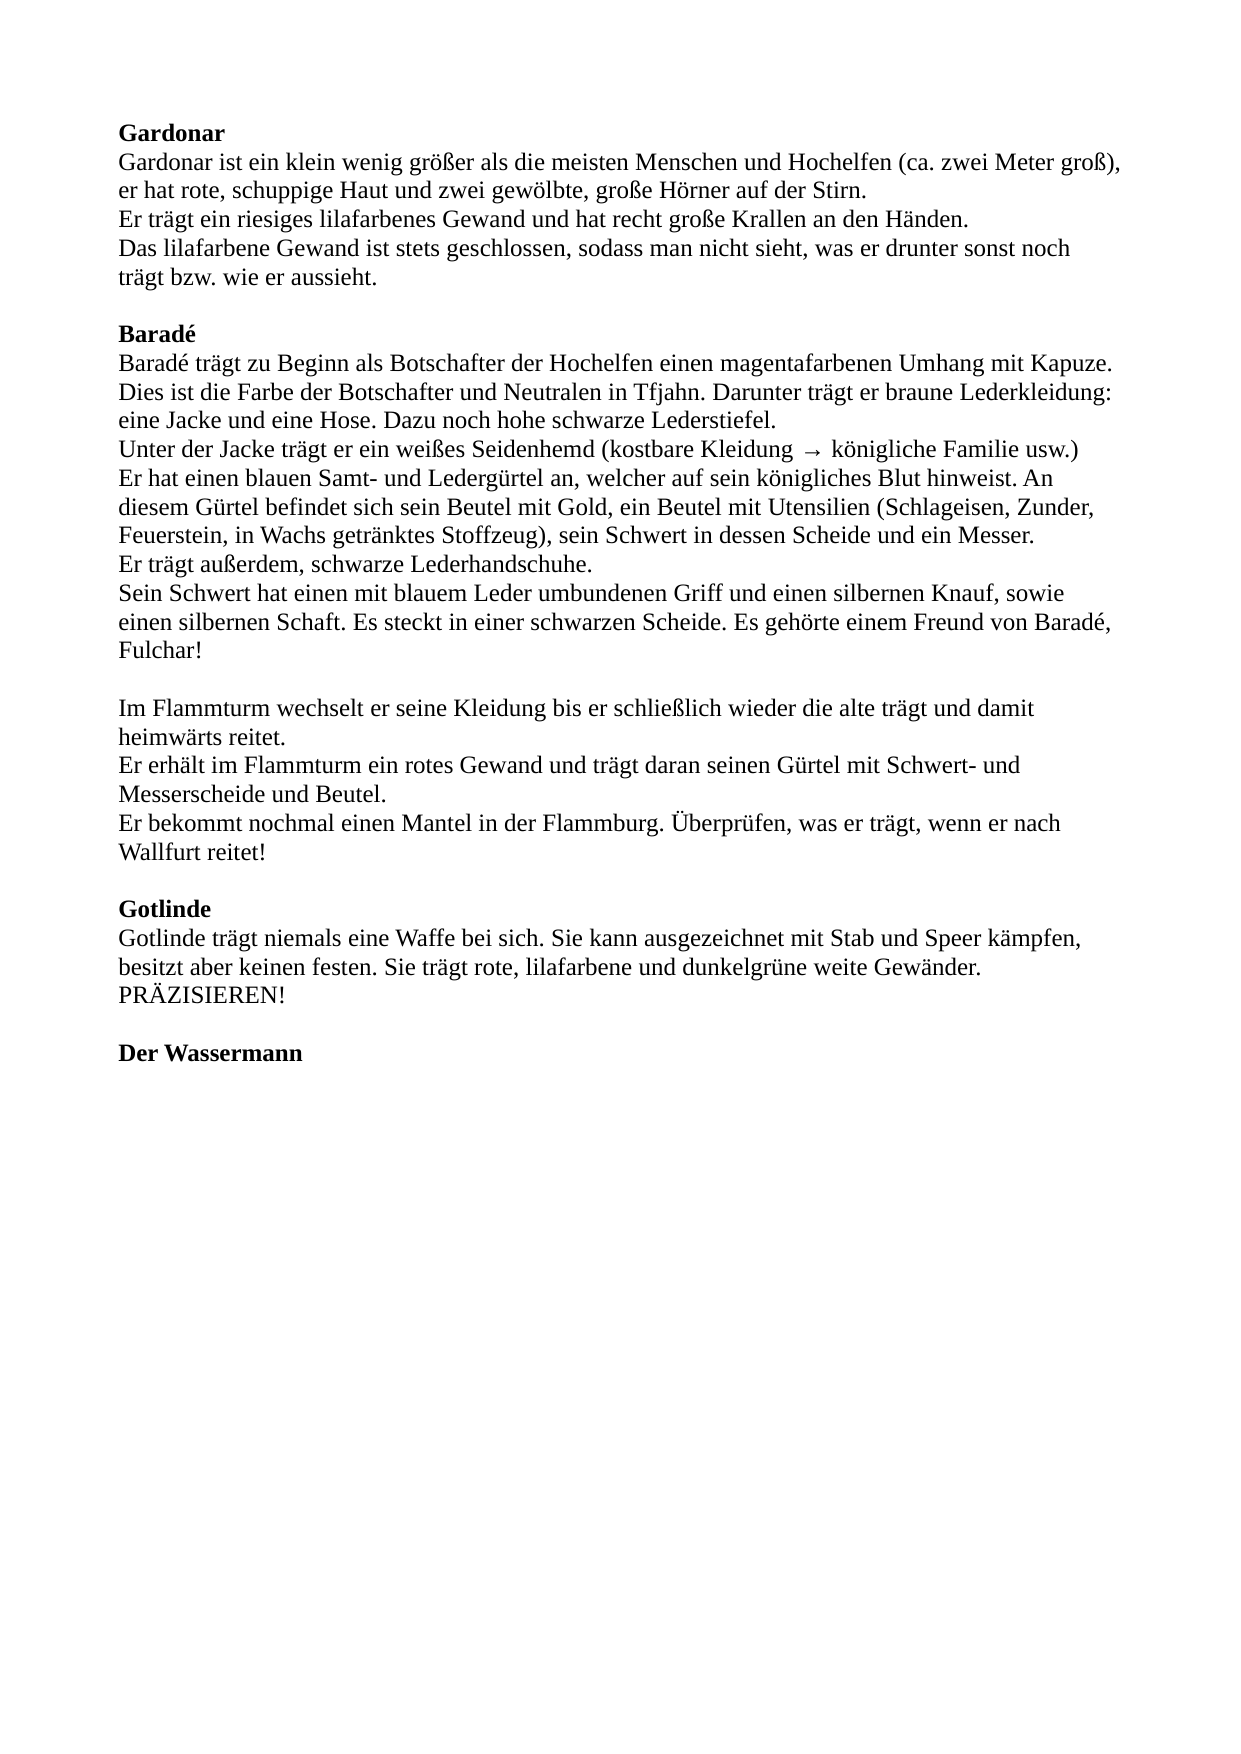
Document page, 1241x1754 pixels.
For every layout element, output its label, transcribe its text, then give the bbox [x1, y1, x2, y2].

text Unter der Jacke trägt er ein weißes Seidenhemd (kostbare Kleidung → königliche Familie usw.) [118, 434, 1122, 463]
text Gardonar ist ein klein wenig größer als die meisten Menschen und Hochelfen (ca. zwei Meter groß), er hat rote, schuppige Haut und zwei gewölbte, große Hörner auf der Stirn. [118, 147, 1122, 204]
text PRÄZISIEREN! [118, 981, 1122, 1009]
text Gardonar [118, 118, 1122, 147]
text Das lilafarbene Gewand ist stets geschlossen, sodass man nicht sieht, was er drunter sonst noch trägt bzw. wie er aussieht. [118, 233, 1122, 291]
text Er erhält im Flammturm ein rotes Gewand und trägt daran seinen Gürtel mit Schwert- und Messerscheide und Beutel. [118, 751, 1122, 808]
text Baradé [118, 319, 1122, 348]
text Der Wassermann [118, 1038, 1122, 1067]
text Er trägt außerdem, schwarze Lederhandschuhe. [118, 549, 1122, 578]
text Gotlinde [118, 894, 1122, 923]
text Im Flammturm wechselt er seine Kleidung bis er schließlich wieder die alte trägt und damit heimwärts reitet. [118, 693, 1122, 751]
text Er bekommt nochmal einen Mantel in der Flammburg. Überprüfen, was er trägt, wenn er nach Wallfurt reitet! [118, 808, 1122, 866]
text Sein Schwert hat einen mit blauem Leder umbundenen Griff und einen silbernen Knauf, sowie einen silbernen Schaft. Es steckt in einer schwarzen Scheide. Es gehörte einem Freund von Baradé, Fulchar! [118, 578, 1122, 664]
text Baradé trägt zu Beginn als Botschafter der Hochelfen einen magentafarbenen Umhang mit Kapuze. Dies ist die Farbe der Botschafter und Neutralen in Tfjahn. Darunter trägt er braune Lederkleidung: eine Jacke und eine Hose. Dazu noch hohe schwarze Lederstiefel. [118, 348, 1122, 434]
text Gotlinde trägt niemals eine Waffe bei sich. Sie kann ausgezeichnet mit Stab und Speer kämpfen, besitzt aber keinen festen. Sie trägt rote, lilafarbene und dunkelgrüne weite Gewänder. [118, 923, 1122, 981]
text Er hat einen blauen Samt- und Ledergürtel an, welcher auf sein königliches Blut hinweist. An diesem Gürtel befindet sich sein Beutel mit Gold, ein Beutel mit Utensilien (Schlageisen, Zunder, Feuerstein, in Wachs getränktes Stoffzeug), sein Schwert in dessen Scheide und ein Messer. [118, 463, 1122, 549]
text Er trägt ein riesiges lilafarbenes Gewand und hat recht große Krallen an den Händen. [118, 204, 1122, 233]
